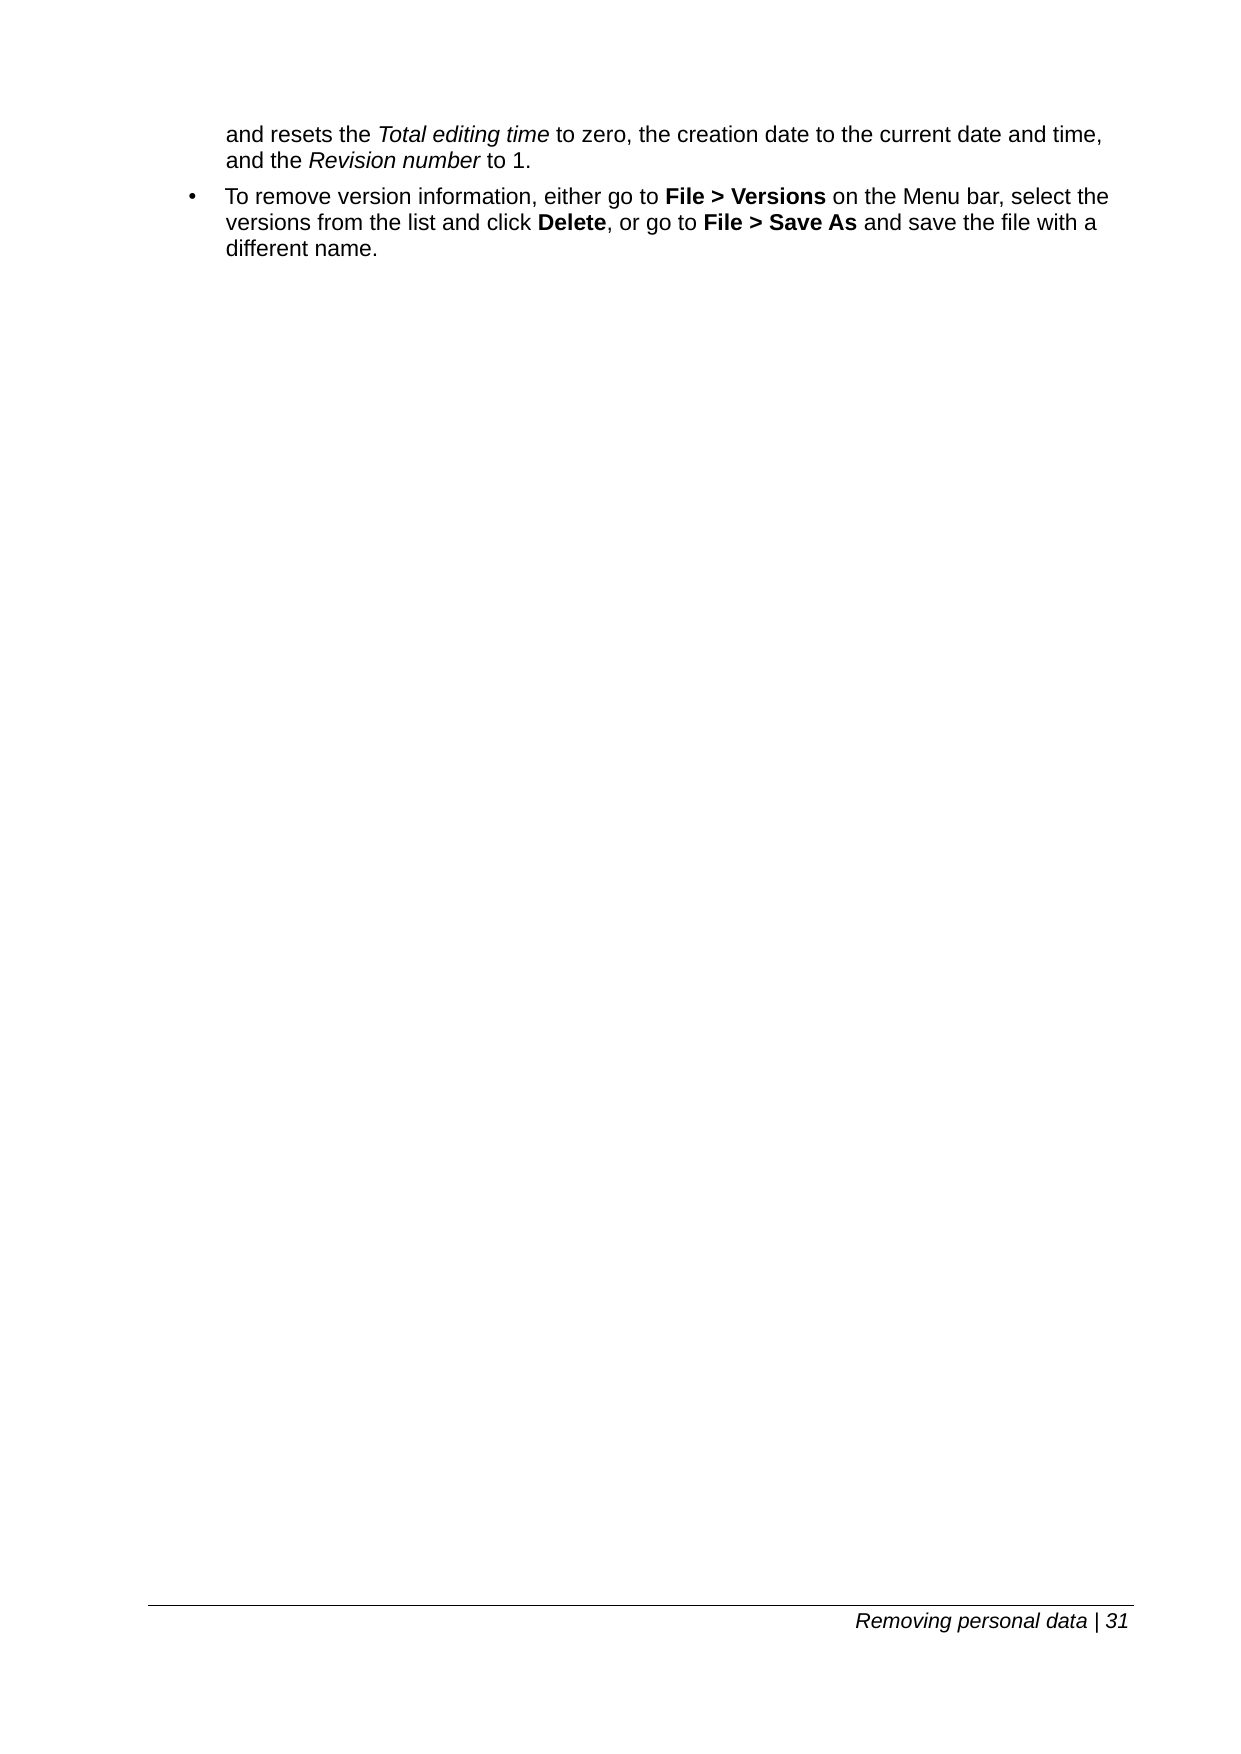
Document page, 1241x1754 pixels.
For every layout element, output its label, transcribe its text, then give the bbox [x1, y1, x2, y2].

list To remove version information, either go to File > Versions on the Menu bar, select the versions from the list and click Delete, or go to File > Save As and save the file with a different name. [185, 180, 1134, 264]
list and resets the Total editing time to zero, the creation date to the current date and time, and the Revision number to 1. [185, 118, 1134, 174]
